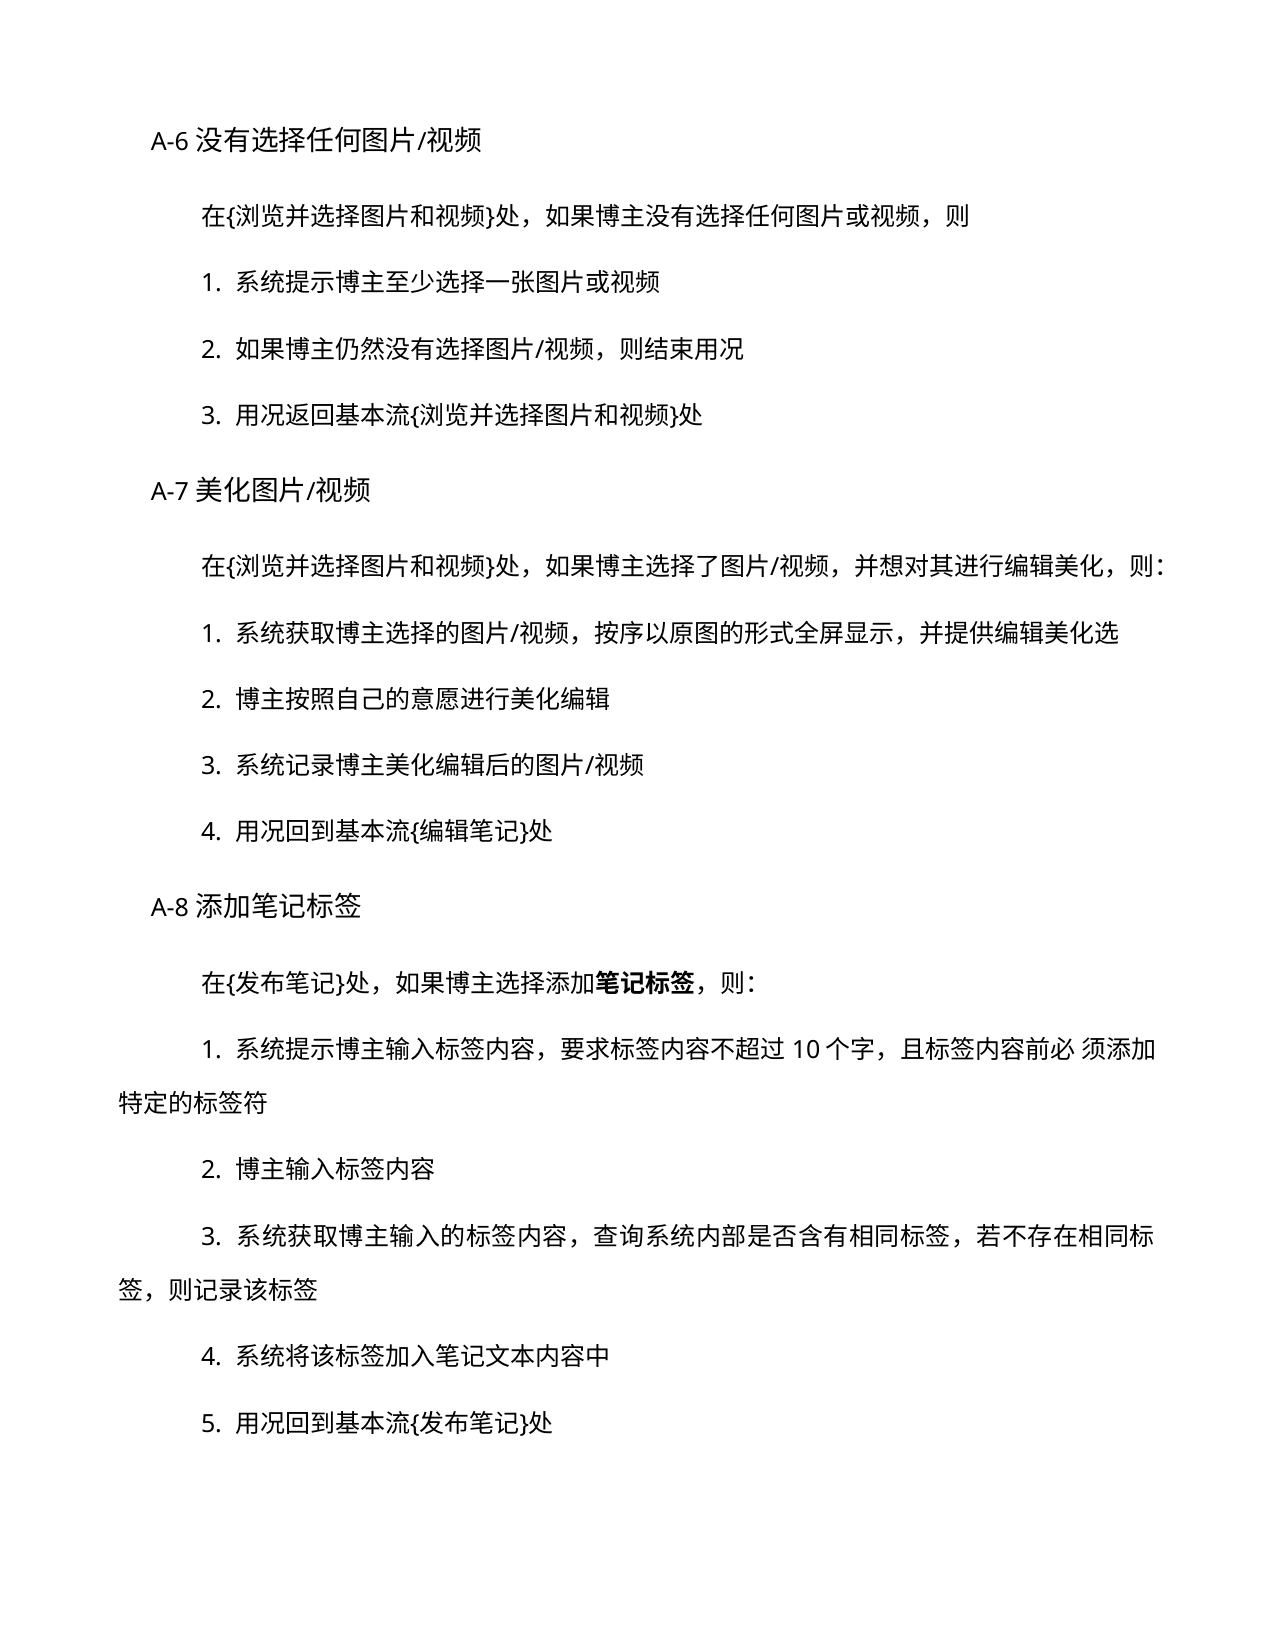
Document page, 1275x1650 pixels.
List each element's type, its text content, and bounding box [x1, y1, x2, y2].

subtitle A-6 没有选择任何图片/视频 [118, 118, 1157, 158]
text 3. 用况返回基本流{浏览并选择图片和视频}处 [118, 395, 1157, 432]
text 在{浏览并选择图片和视频}处，如果博主没有选择任何图片或视频，则 [118, 197, 1157, 233]
text 4. 用况回到基本流{编辑笔记}处 [118, 812, 1157, 848]
text 1. 系统获取博主选择的图片/视频，按序以原图的形式全屏显示，并提供编辑美化选 [118, 613, 1157, 649]
text 1. 系统提示博主输入标签内容，要求标签内容不超过10个字，且标签内容前必 须添加特定的标签符 [118, 1029, 1157, 1120]
subtitle A-7 美化图片/视频 [118, 468, 1157, 508]
text 2. 博主输入标签内容 [118, 1150, 1157, 1186]
text 2. 博主按照自己的意愿进行美化编辑 [118, 679, 1157, 716]
text 3. 系统获取博主输入的标签内容，查询系统内部是否含有相同标签，若不存在相同标签，则记录该标签 [118, 1216, 1157, 1307]
text 5. 用况回到基本流{发布笔记}处 [118, 1403, 1157, 1439]
text 3. 系统记录博主美化编辑后的图片/视频 [118, 746, 1157, 782]
text 2. 如果博主仍然没有选择图片/视频，则结束用况 [118, 329, 1157, 365]
subtitle A-8 添加笔记标签 [118, 884, 1157, 925]
text 1. 系统提示博主至少选择一张图片或视频 [118, 263, 1157, 299]
text 在{浏览并选择图片和视频}处，如果博主选择了图片/视频，并想对其进行编辑美化，则： [118, 547, 1157, 583]
text 4. 系统将该标签加入笔记文本内容中 [118, 1337, 1157, 1373]
text 在{发布笔记}处，如果博主选择添加笔记标签，则： [118, 963, 1157, 999]
